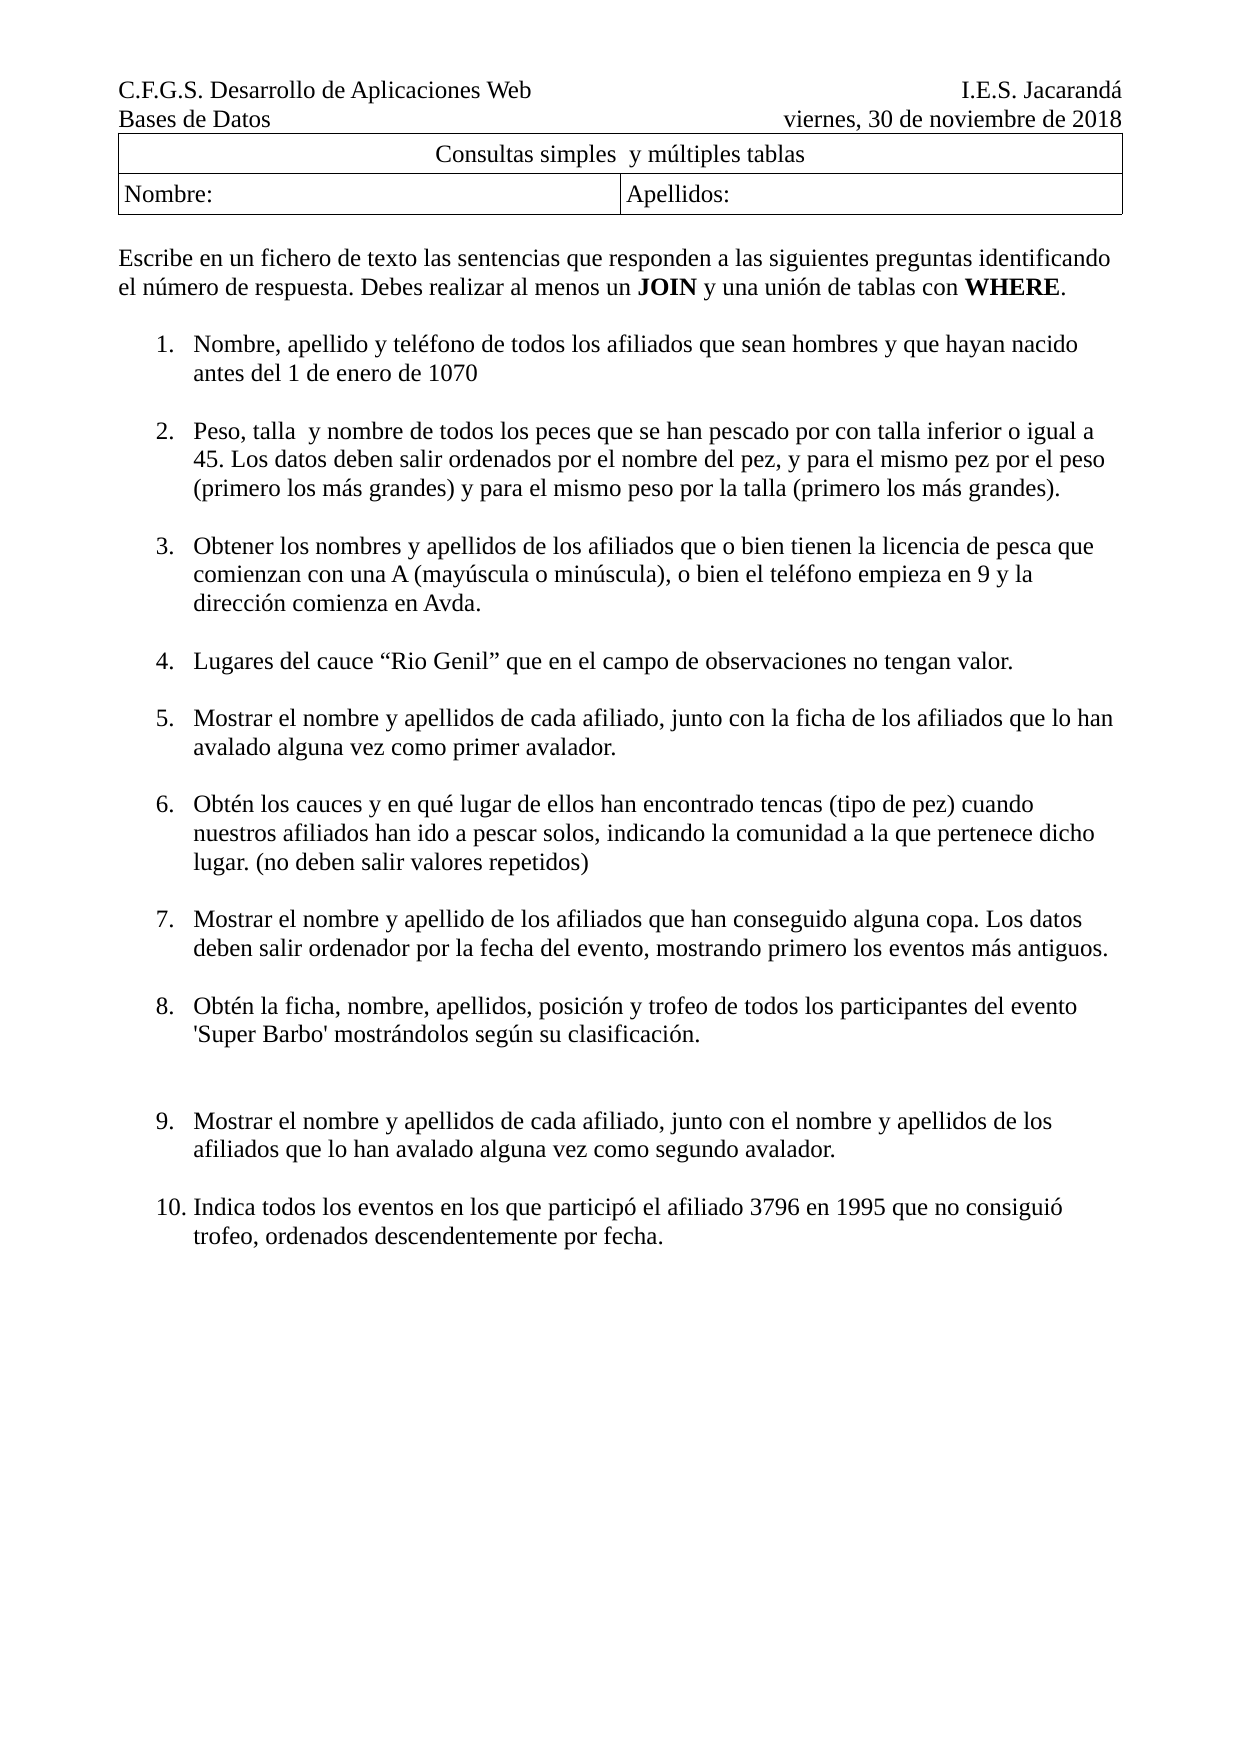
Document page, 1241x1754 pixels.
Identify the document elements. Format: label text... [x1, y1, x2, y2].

list Lugares del cauce “Rio Genil” que en el campo de observaciones no tengan valor. [156, 646, 1122, 674]
list Nombre, apellido y teléfono de todos los afiliados que sean hombres y que hayan nacido antes del 1 de enero de 1070 [156, 329, 1122, 387]
list Peso, talla y nombre de todos los peces que se han pescado por con talla inferior o igual a 45. Los datos deben salir ordenados por el nombre del pez, y para el mismo pez por el peso (primero los más grandes) y para el mismo peso por la talla (primero los más grandes). [156, 416, 1122, 502]
list Obtén los cauces y en qué lugar de ellos han encontrado tencas (tipo de pez) cuando nuestros afiliados han ido a pescar solos, indicando la comunidad a la que pertenece dicho lugar. (no deben salir valores repetidos) [156, 789, 1122, 876]
table_header Consultas simples y múltiples tablas [119, 134, 1122, 173]
list Mostrar el nombre y apellidos de cada afiliado, junto con la ficha de los afiliados que lo han avalado alguna vez como primer avalador. [156, 703, 1122, 761]
table_cell Apellidos: [621, 174, 1122, 214]
list Indica todos los eventos en los que participó el afiliado 3796 en 1995 que no consiguió trofeo, ordenados descendentemente por fecha. [156, 1192, 1122, 1249]
text Escribe en un fichero de texto las sentencias que responden a las siguientes preguntas identificando el número de respuesta. Debes realizar al menos un JOIN y una unión de tablas con WHERE. [118, 243, 1122, 301]
list Obtén la ficha, nombre, apellidos, posición y trofeo de todos los participantes del evento 'Super Barbo' mostrándolos según su clasificación. [156, 991, 1122, 1048]
list Mostrar el nombre y apellidos de cada afiliado, junto con el nombre y apellidos de los afiliados que lo han avalado alguna vez como segundo avalador. [156, 1106, 1122, 1163]
list Mostrar el nombre y apellido de los afiliados que han conseguido alguna copa. Los datos deben salir ordenador por la fecha del evento, mostrando primero los eventos más antiguos. [156, 904, 1122, 962]
table_cell Nombre: [119, 174, 620, 214]
list Obtener los nombres y apellidos de los afiliados que o bien tienen la licencia de pesca que comienzan con una A (mayúscula o minúscula), o bien el teléfono empieza en 9 y la dirección comienza en Avda. [156, 531, 1122, 617]
